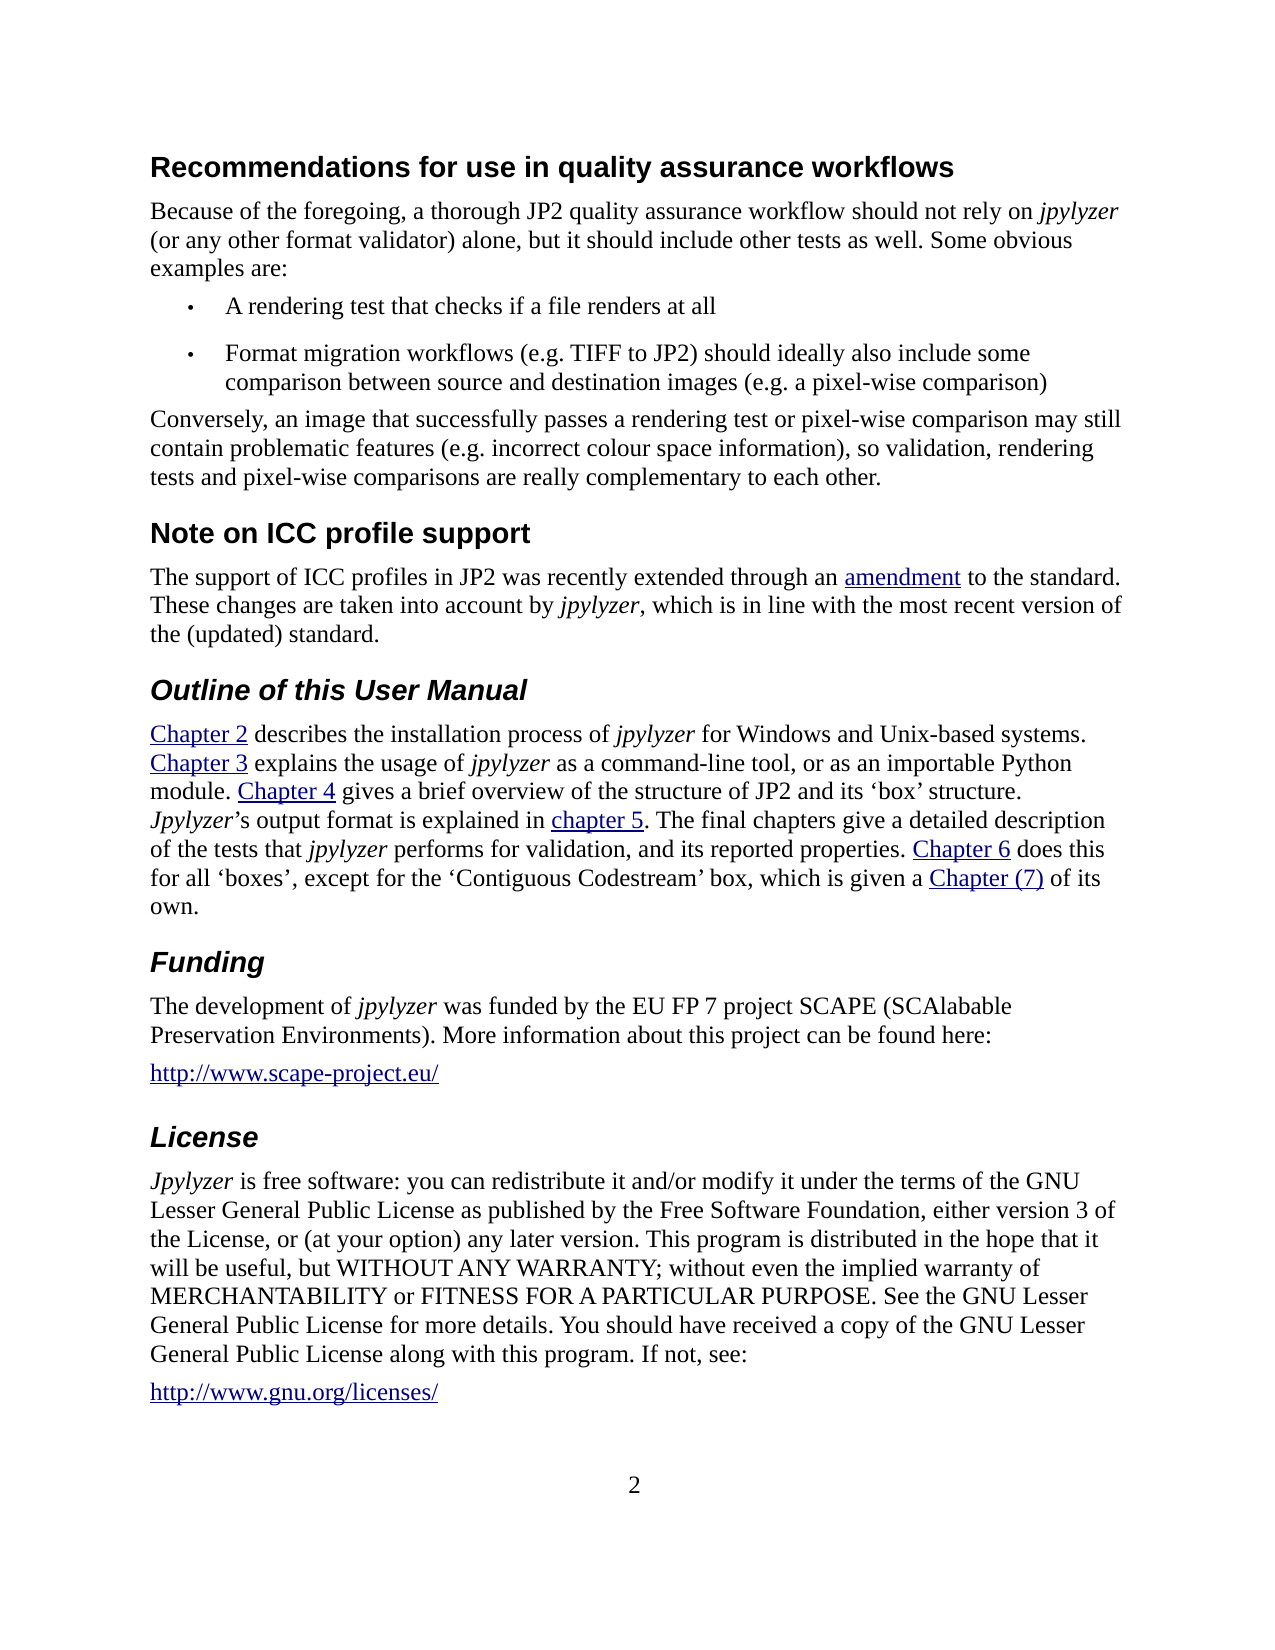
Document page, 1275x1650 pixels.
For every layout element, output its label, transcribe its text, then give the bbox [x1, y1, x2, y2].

subtitle License [150, 1120, 1125, 1154]
list A rendering test that checks if a file renders at all [187, 291, 1125, 320]
subtitle Recommendations for use in quality assurance workflows [150, 150, 1125, 183]
subtitle Funding [150, 945, 1125, 979]
text http://www.scape-project.eu/ [150, 1058, 1125, 1086]
text Chapter 2 describes the installation process of jpylyzer for Windows and Unix-based systems. Chapter 3 explains the usage of jpylyzer as a command-line tool, or as an importable Python module. Chapter 4 gives a brief overview of the structure of JP2 and its ‘box’ structure. Jpylyzer’s output format is explained in chapter 5. The final chapters give a detailed description of the tests that jpylyzer performs for validation, and its reported properties. Chapter 6 does this for all ‘boxes’, except for the ‘Contiguous Codestream’ box, which is given a Chapter (7) of its own. [150, 719, 1125, 920]
subtitle Outline of this User Manual [150, 673, 1125, 706]
text The development of jpylyzer was funded by the EU FP 7 project SCAPE (SCAlabable Preservation Environments). More information about this project can be found here: [150, 991, 1125, 1049]
text Conversely, an image that successfully passes a rendering test or pixel-wise comparison may still contain problematic features (e.g. incorrect colour space information), so validation, rendering tests and pixel-wise comparisons are really complementary to each other. [150, 404, 1125, 491]
list Format migration workflows (e.g. TIFF to JP2) should ideally also include some comparison between source and destination images (e.g. a pixel-wise comparison) [187, 338, 1125, 395]
text http://www.gnu.org/licenses/ [150, 1377, 1125, 1405]
text The support of ICC profiles in JP2 was recently extended through an amendment to the standard. These changes are taken into account by jpylyzer, which is in line with the most recent version of the (updated) standard. [150, 562, 1125, 648]
text Jpylyzer is free software: you can redistribute it and/or modify it under the terms of the GNU Lesser General Public License as published by the Free Software Foundation, either version 3 of the License, or (at your option) any later version. This program is distributed in the hope that it will be useful, but WITHOUT ANY WARRANTY; without even the implied warranty of MERCHANTABILITY or FITNESS FOR A PARTICULAR PURPOSE. See the GNU Lesser General Public License for more details. You should have received a copy of the GNU Lesser General Public License along with this program. If not, see: [150, 1166, 1125, 1368]
subtitle Note on ICC profile support [150, 516, 1125, 549]
text Because of the foregoing, a thorough JP2 quality assurance workflow should not rely on jpylyzer (or any other format validator) alone, but it should include other tests as well. Some obvious examples are: [150, 196, 1125, 282]
